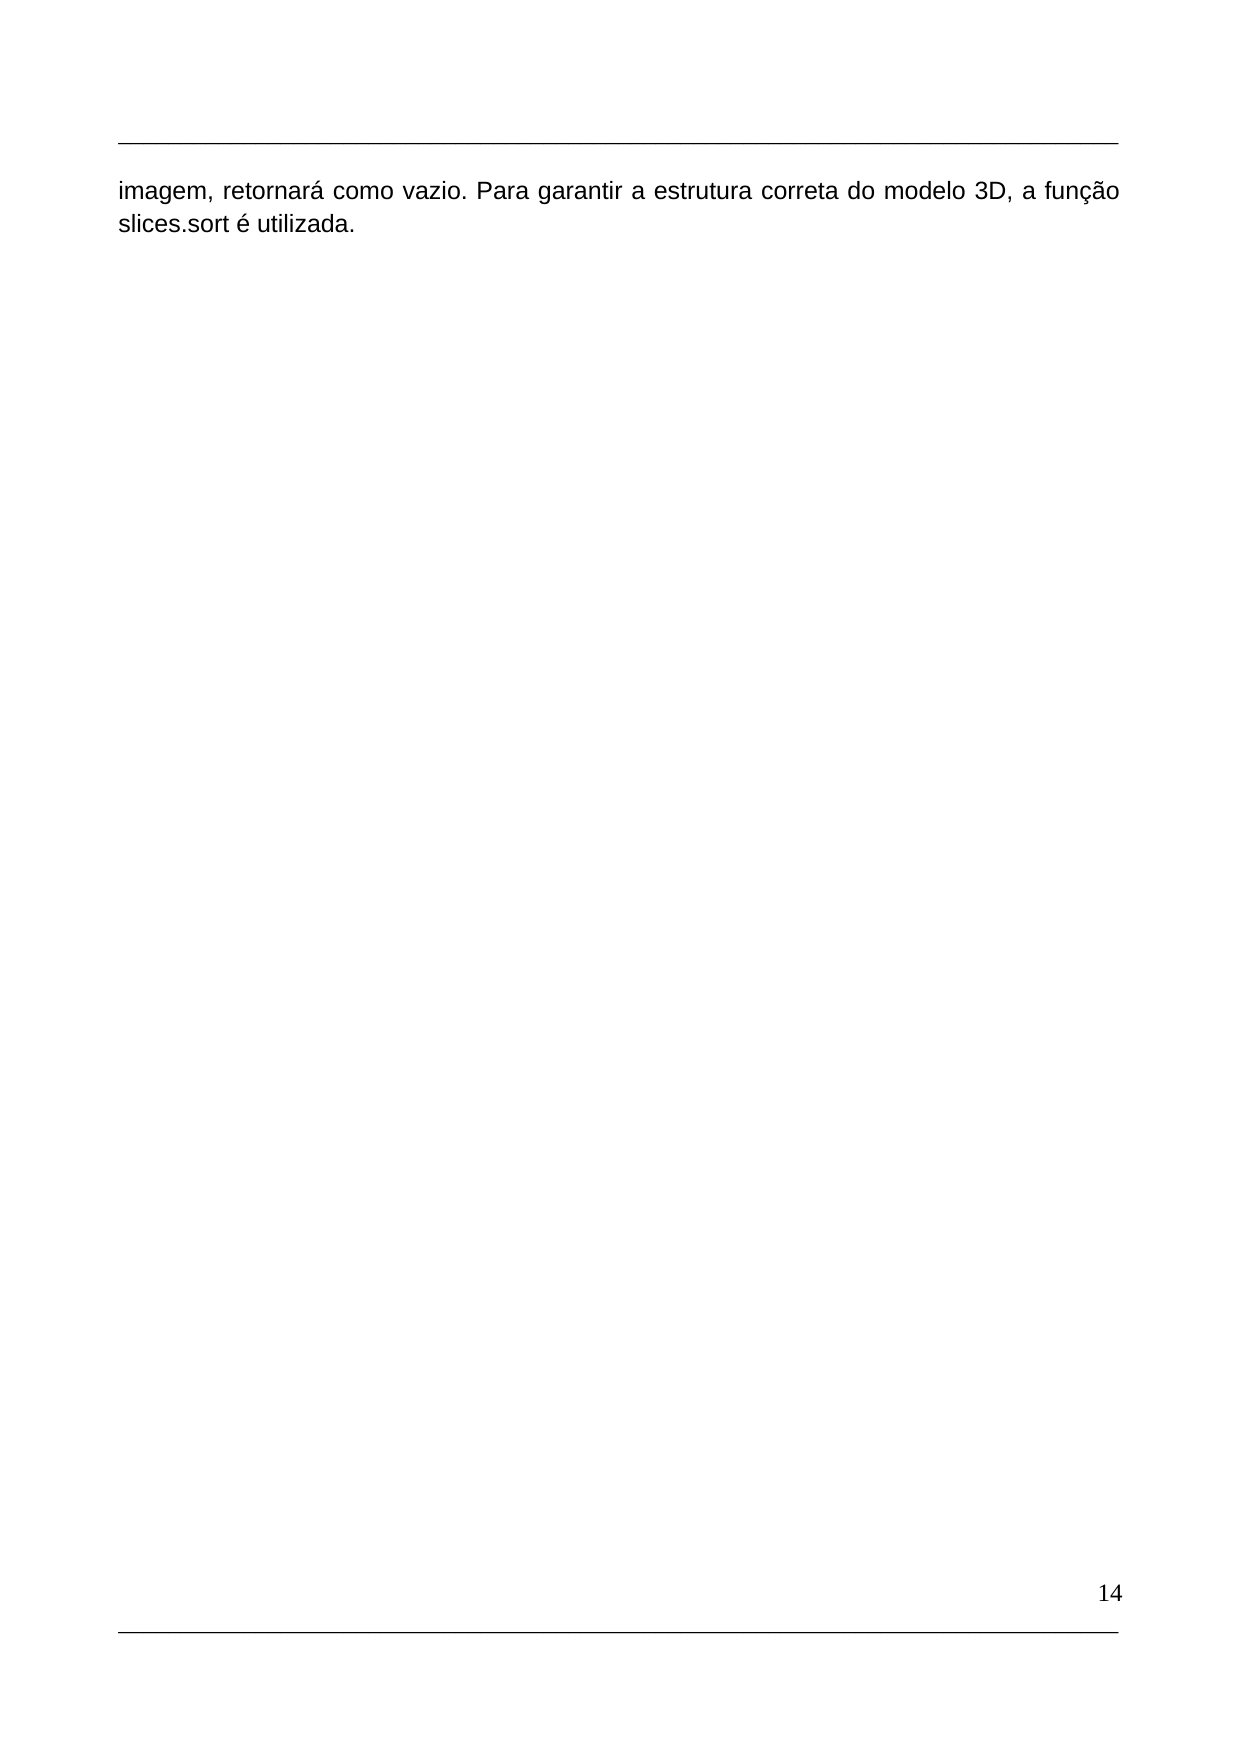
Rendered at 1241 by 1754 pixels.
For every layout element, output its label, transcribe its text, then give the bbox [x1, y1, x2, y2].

text imagem, retornará como vazio. Para garantir a estrutura correta do modelo 3D, a função slices.sort é utilizada. [118, 176, 1122, 238]
